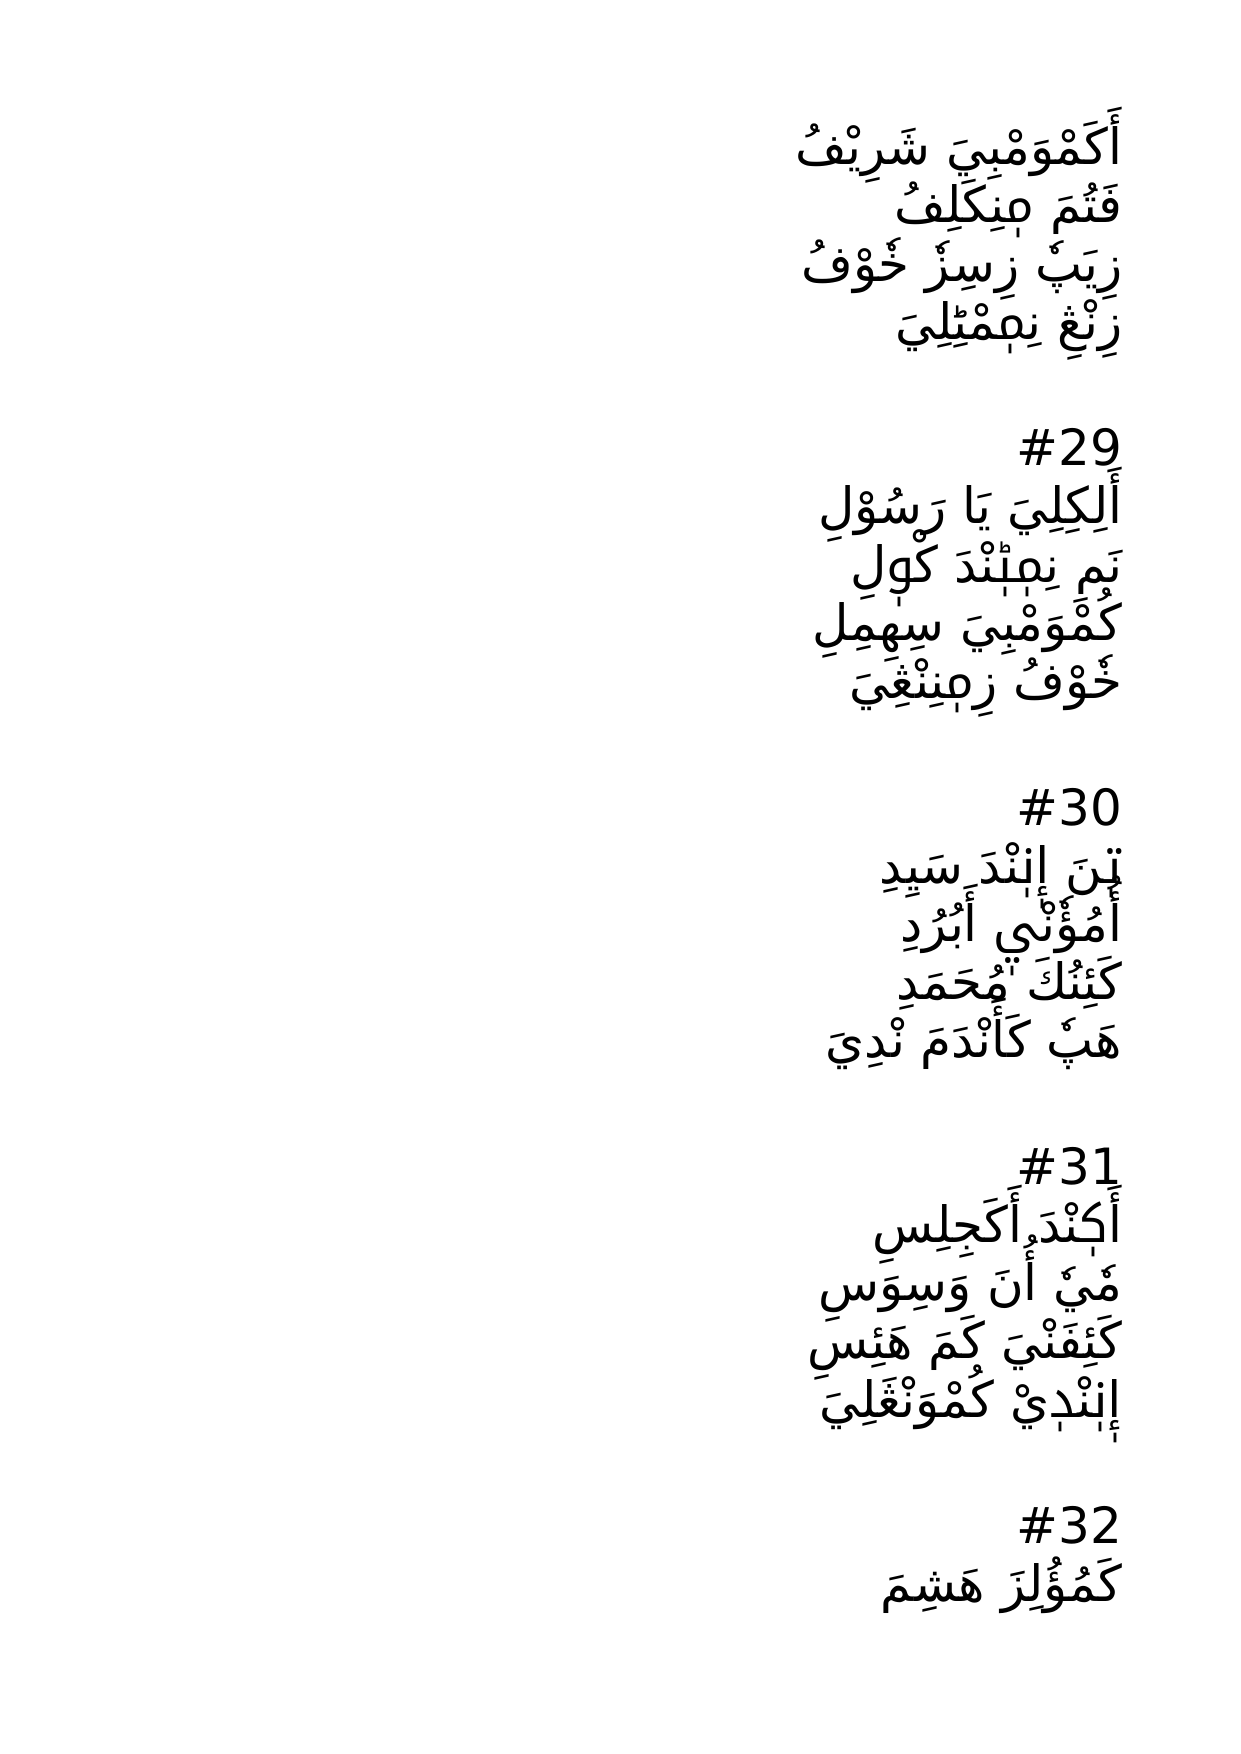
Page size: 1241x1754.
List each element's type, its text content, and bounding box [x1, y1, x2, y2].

text مٗيٗ أُنَ وَسِوَسِ [118, 1254, 1122, 1312]
text كُمْوَمْبِيَ سِهِمِلِ [118, 594, 1122, 652]
text إٖنٖنْدٖيْ كُمْوَنْڠَلِيَ [118, 1371, 1122, 1429]
text هَپٗ كَأَنْدَمَ نْدِيَ [118, 1011, 1122, 1069]
text خٗوْفُ زِمٖنِنْڠِيَ [118, 652, 1122, 710]
text كَئِنُكَ مُحَمَدِ [118, 953, 1122, 1011]
text زِنْڠِ نِمٖمْٹِلِيَ [118, 293, 1122, 351]
text أَلِكِلِيَ يَا رَسُوْلِ [118, 477, 1122, 536]
text أَكَمْوَمْبِيَ شَرِيْفُ [118, 118, 1122, 176]
text نَمِ نِمٖٹٖنْدَ كْوٖلِ [118, 536, 1122, 594]
text كَئِفَنْيَ كَمَ هَئِسِ [118, 1312, 1122, 1371]
text زِيَپٗ زِسِزٗ خٗوْفُ [118, 234, 1122, 293]
text كَمُؤُلِزَ هَشِمَ [118, 1555, 1122, 1613]
text #30 [118, 778, 1122, 837]
text #32 [118, 1497, 1122, 1555]
text أُمُؤٗنْيٖ أَبُرُدِ [118, 895, 1122, 953]
text تٖنَ إٖنٖنْدَ سَيِدِ [118, 837, 1122, 895]
text #29 [118, 419, 1122, 477]
text #31 [118, 1138, 1122, 1196]
text فَتُمَ مٖنِكَلِفُ [118, 176, 1122, 234]
text أَكٖنْدَ أَكَجِلِسِ [118, 1196, 1122, 1254]
